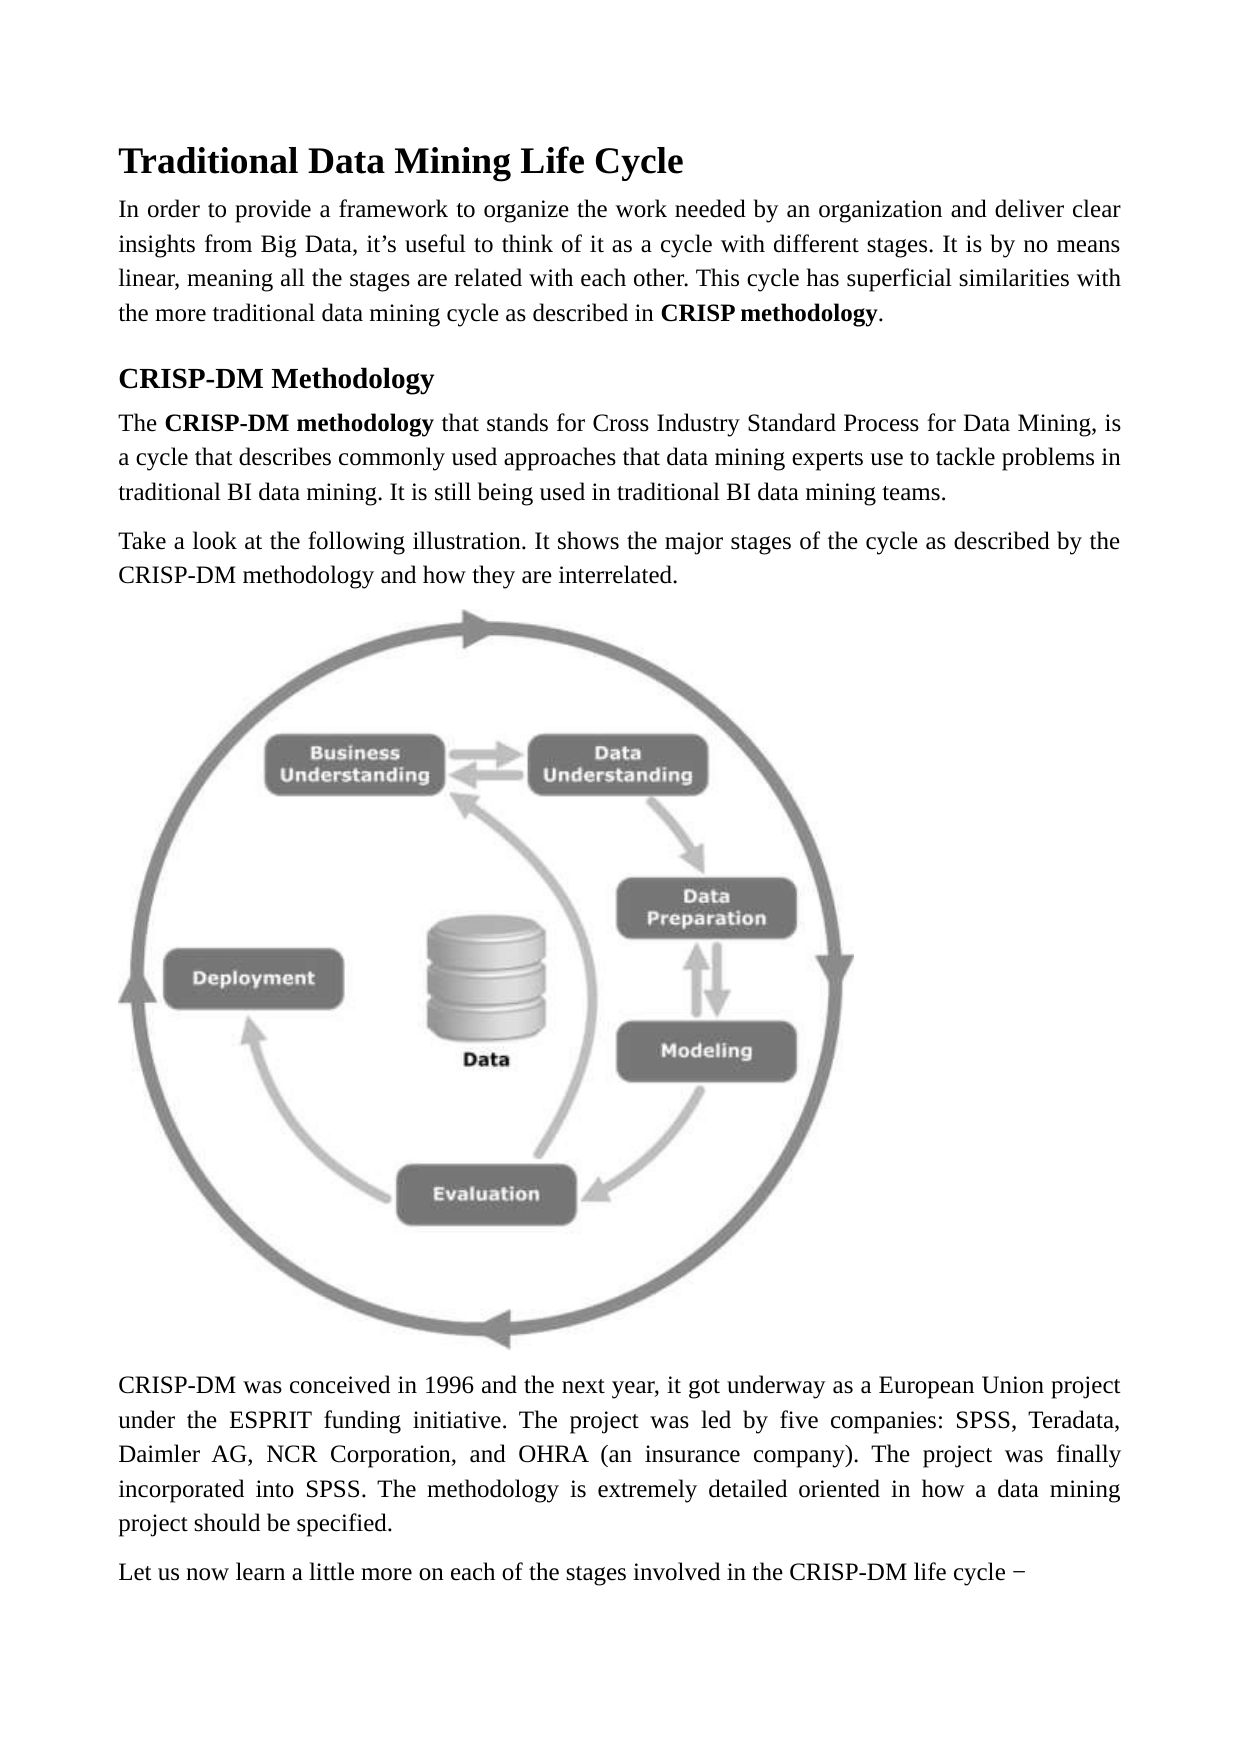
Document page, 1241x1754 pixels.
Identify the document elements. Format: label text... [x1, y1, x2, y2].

text The CRISP-DM methodology that stands for Cross Industry Standard Process for Data Mining, is a cycle that describes commonly used approaches that data mining experts use to tackle problems in traditional BI data mining. It is still being used in traditional BI data mining teams. [118, 408, 1122, 505]
subtitle CRISP-DM Methodology [118, 362, 1122, 395]
text Take a look at the following illustration. It shows the major stages of the cycle as described by the CRISP-DM methodology and how they are interrelated. [118, 526, 1122, 589]
picture [118, 609, 854, 1350]
text Let us now learn a little more on each of the stages involved in the CRISP-DM life cycle − [118, 1557, 1122, 1586]
text In order to provide a framework to organize the work needed by an organization and deliver clear insights from Big Data, it’s useful to think of it as a cycle with different stages. It is by no means linear, meaning all the stages are related with each other. This cycle has superficial similarities with the more traditional data mining cycle as described in CRISP methodology. [118, 194, 1122, 327]
text CRISP-DM was conceived in 1996 and the next year, it got underway as a European Union project under the ESPRIT funding initiative. The project was led by five companies: SPSS, Teradata, Daimler AG, NCR Corporation, and OHRA (an insurance company). The project was finally incorporated into SPSS. The methodology is extremely detailed oriented in how a data mining project should be specified. [118, 1370, 1122, 1537]
subtitle Traditional Data Mining Life Cycle [118, 139, 1122, 182]
